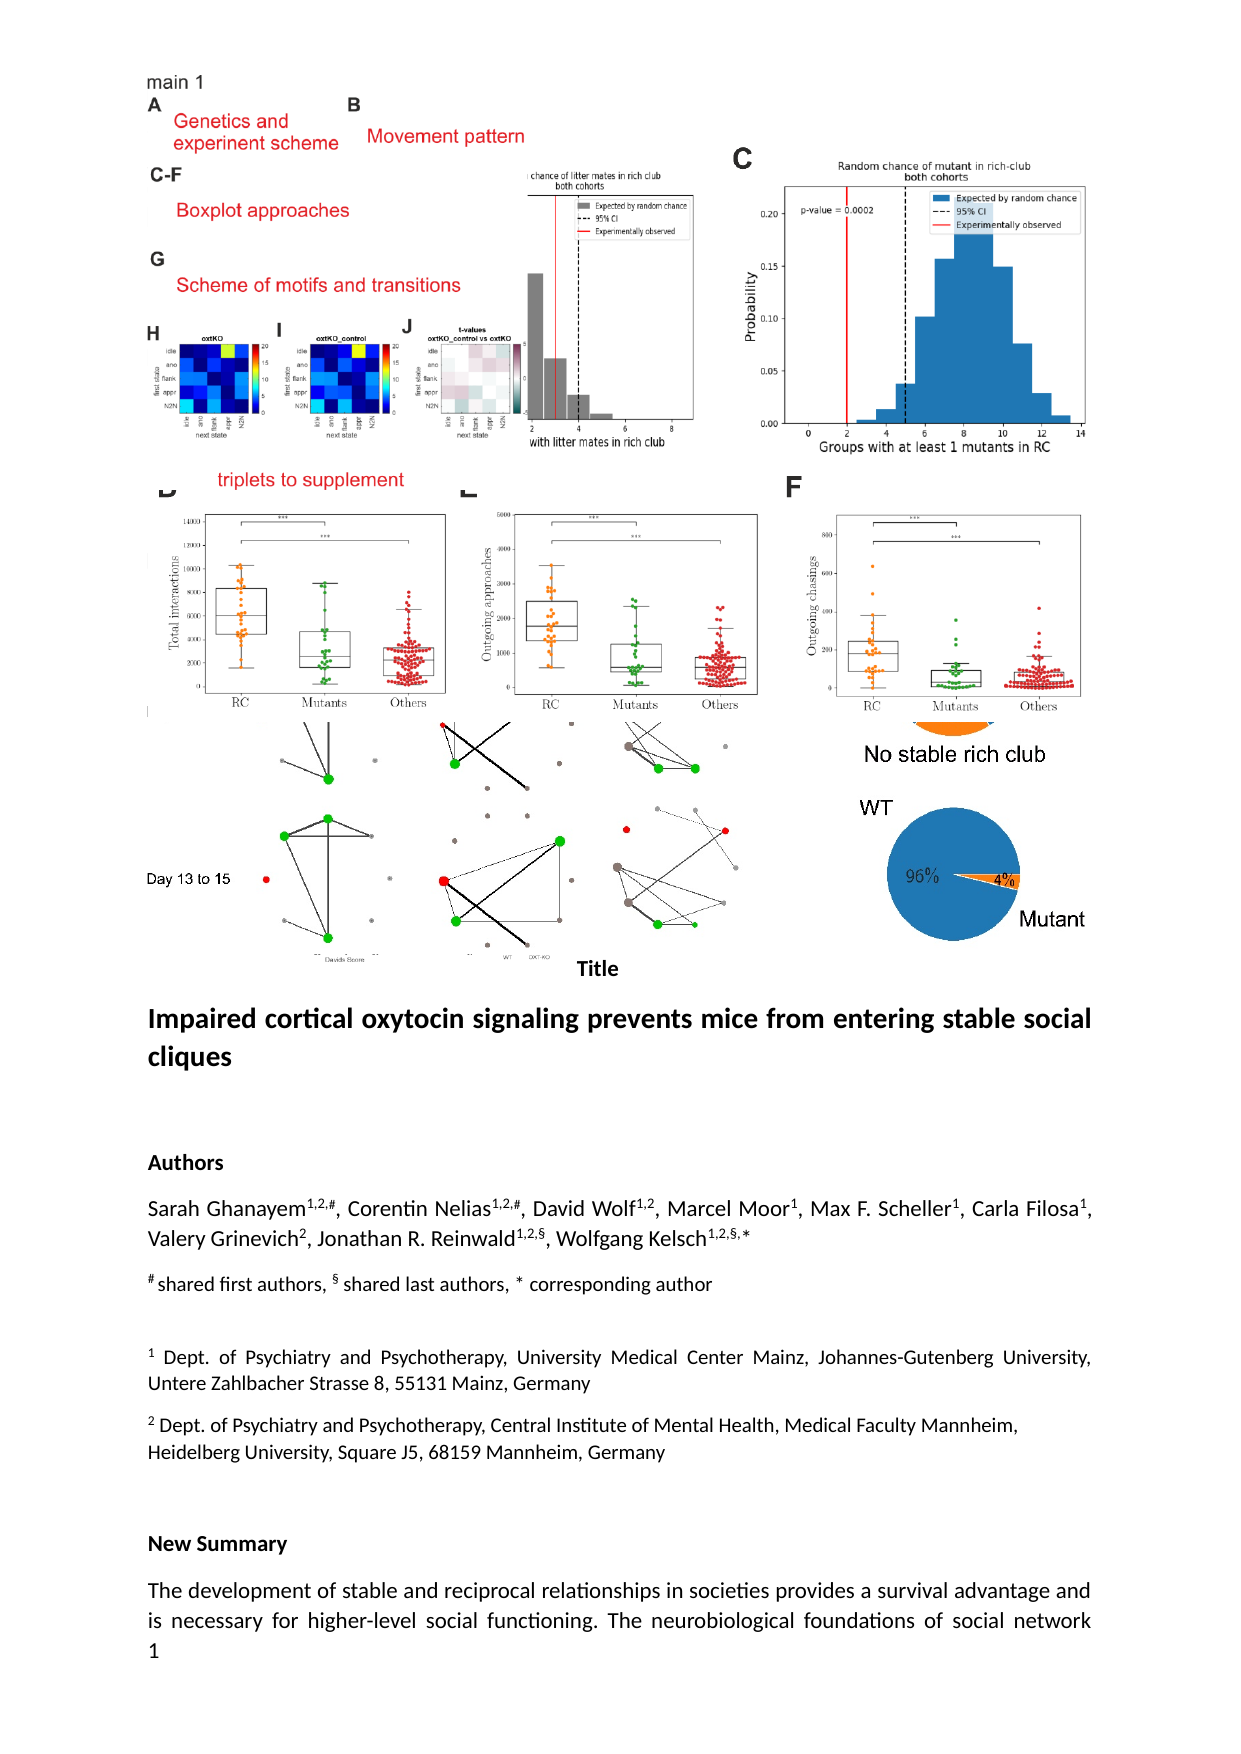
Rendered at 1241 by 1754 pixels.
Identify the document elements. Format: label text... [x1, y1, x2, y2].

text # shared first authors, § shared last authors, * corresponding author [148, 1271, 1093, 1296]
picture [147, 75, 1123, 962]
text 2 Dept. of Psychiatry and Psychotherapy, Central Institute of Mental Health, Medical Faculty Mannheim, Heidelberg University, Square J5, 68159 Mannheim, Germany [148, 1412, 1093, 1464]
text Title [148, 722, 1093, 982]
text The development of stable and reciprocal relationships in societies provides a survival advantage and is necessary for higher-level social functioning. The neurobiological foundations of social network [148, 1576, 1093, 1634]
text Authors [148, 1148, 1093, 1176]
text 1 Dept. of Psychiatry and Psychotherapy, University Medical Center Mainz, Johannes-Gutenberg University, Untere Zahlbacher Strasse 8, 55131 Mainz, Germany [148, 1344, 1093, 1395]
text New Summary [148, 1529, 1093, 1558]
text Impaired cortical oxytocin signaling prevents mice from entering stable social cliques [148, 1000, 1093, 1074]
text Sarah Ghanayem1,2,#, Corentin Nelias1,2,#, David Wolf1,2, Marcel Moor1, Max F. Scheller1, Carla Filosa1, Valery Grinevich2, Jonathan R. Reinwald1,2,§, Wolfgang Kelsch1,2,§,* [148, 1194, 1093, 1252]
